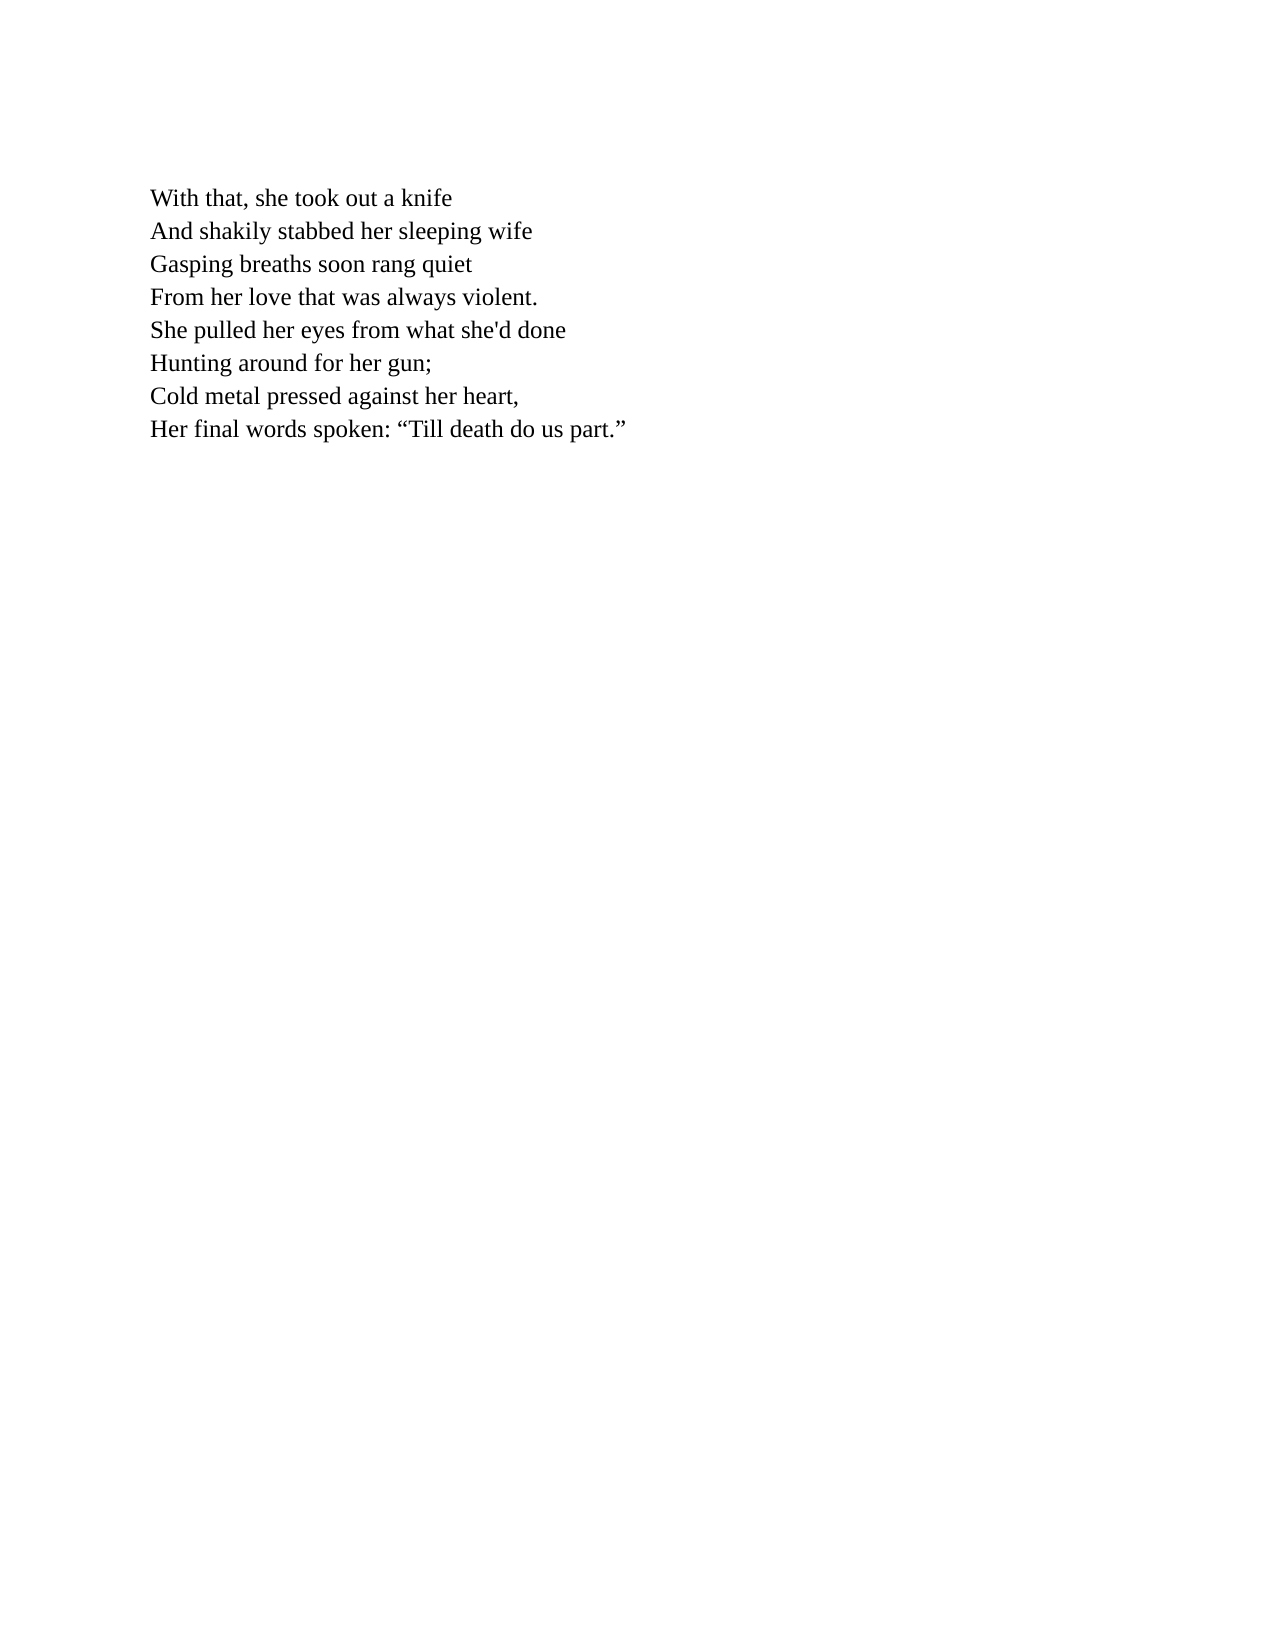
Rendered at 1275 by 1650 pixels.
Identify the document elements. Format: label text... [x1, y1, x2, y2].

text She pulled her eyes from what she'd done [150, 315, 1125, 344]
text Gasping breaths soon rang quiet [150, 249, 1125, 278]
text Her final words spoken: “Till death do us part.” [150, 414, 1125, 443]
text From her love that was always violent. [150, 282, 1125, 311]
text Hunting around for her gun; [150, 348, 1125, 377]
text Cold metal pressed against her heart, [150, 381, 1125, 410]
text With that, she took out a knife [150, 183, 1125, 212]
text And shakily stabbed her sleeping wife [150, 216, 1125, 245]
